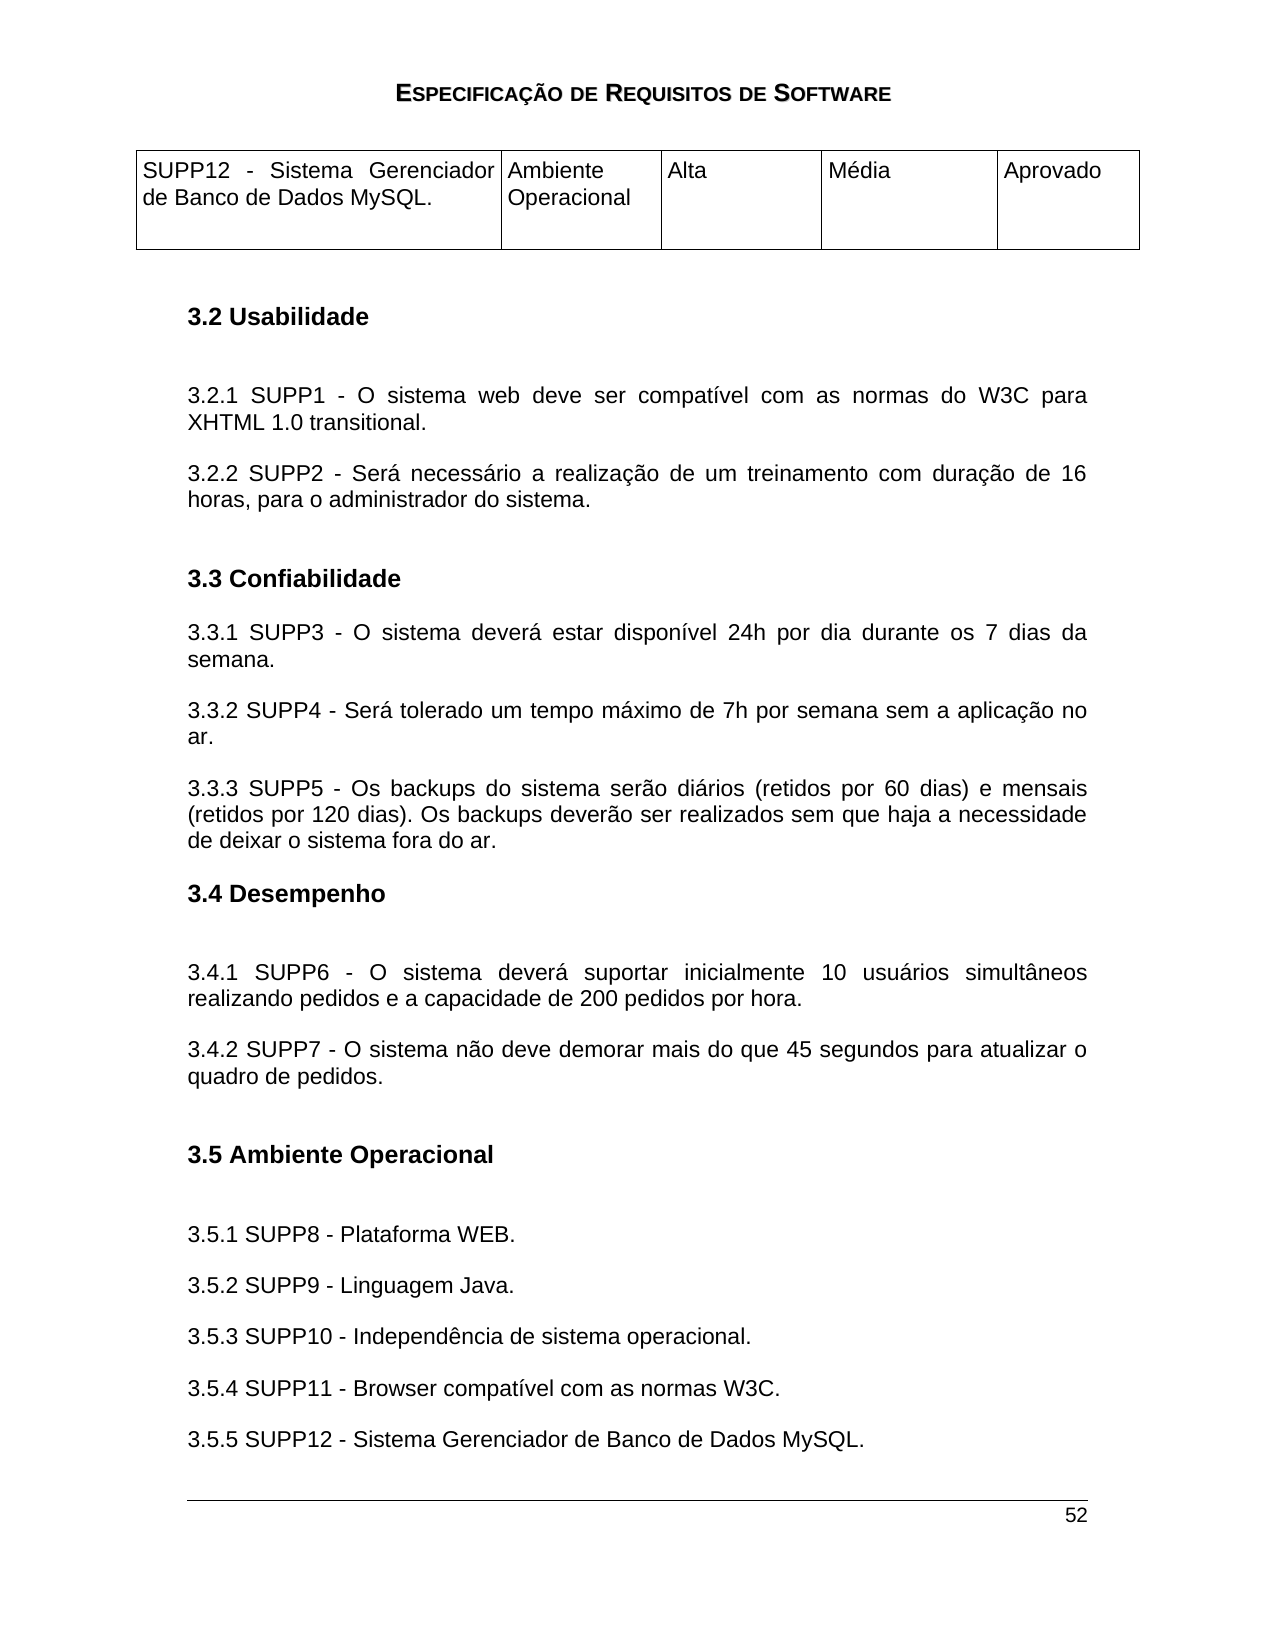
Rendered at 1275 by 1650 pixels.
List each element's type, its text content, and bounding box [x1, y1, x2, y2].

text 3.5.4 SUPP11 - Browser compatível com as normas W3C. [187, 1375, 1088, 1401]
text 3.3.1 SUPP3 - O sistema deverá estar disponível 24h por dia durante os 7 dias da semana. [187, 619, 1088, 672]
table_cell Ambiente Operacional [502, 151, 661, 248]
text 3.4.1 SUPP6 - O sistema deverá suportar inicialmente 10 usuários simultâneos realizando pedidos e a capacidade de 200 pedidos por hora. [187, 959, 1088, 1011]
table_cell Aprovado [998, 151, 1139, 248]
text 3.5.5 SUPP12 - Sistema Gerenciador de Banco de Dados MySQL. [187, 1426, 1088, 1452]
table_cell Alta [662, 151, 821, 248]
text 3.2.1 SUPP1 - O sistema web deve ser compatível com as normas do W3C para XHTML 1.0 transitional. [187, 382, 1088, 435]
text 3.4.2 SUPP7 - O sistema não deve demorar mais do que 45 segundos para atualizar o quadro de pedidos. [187, 1036, 1088, 1089]
text 3.3 Confiabilidade [187, 564, 1088, 593]
table_cell SUPP12 - Sistema Gerenciador de Banco de Dados MySQL. [137, 151, 501, 248]
text 3.5 Ambiente Operacional [187, 1141, 1088, 1169]
text 3.5.3 SUPP10 - Independência de sistema operacional. [187, 1323, 1088, 1350]
text 3.5.1 SUPP8 - Plataforma WEB. [187, 1221, 1088, 1247]
text 3.3.2 SUPP4 - Será tolerado um tempo máximo de 7h por semana sem a aplicação no ar. [187, 697, 1088, 749]
text 3.5.2 SUPP9 - Linguagem Java. [187, 1272, 1088, 1298]
table_cell Média [822, 151, 997, 248]
text 3.2 Usabilidade [187, 302, 1088, 331]
text 3.2.2 SUPP2 - Será necessário a realização de um treinamento com duração de 16 horas, para o administrador do sistema. [187, 460, 1088, 513]
text 3.3.3 SUPP5 - Os backups do sistema serão diários (retidos por 60 dias) e mensais (retidos por 120 dias). Os backups deverão ser realizados sem que haja a necessidade de deixar o sistema fora do ar. [187, 774, 1088, 854]
text 3.4 Desempenho [187, 879, 1088, 907]
